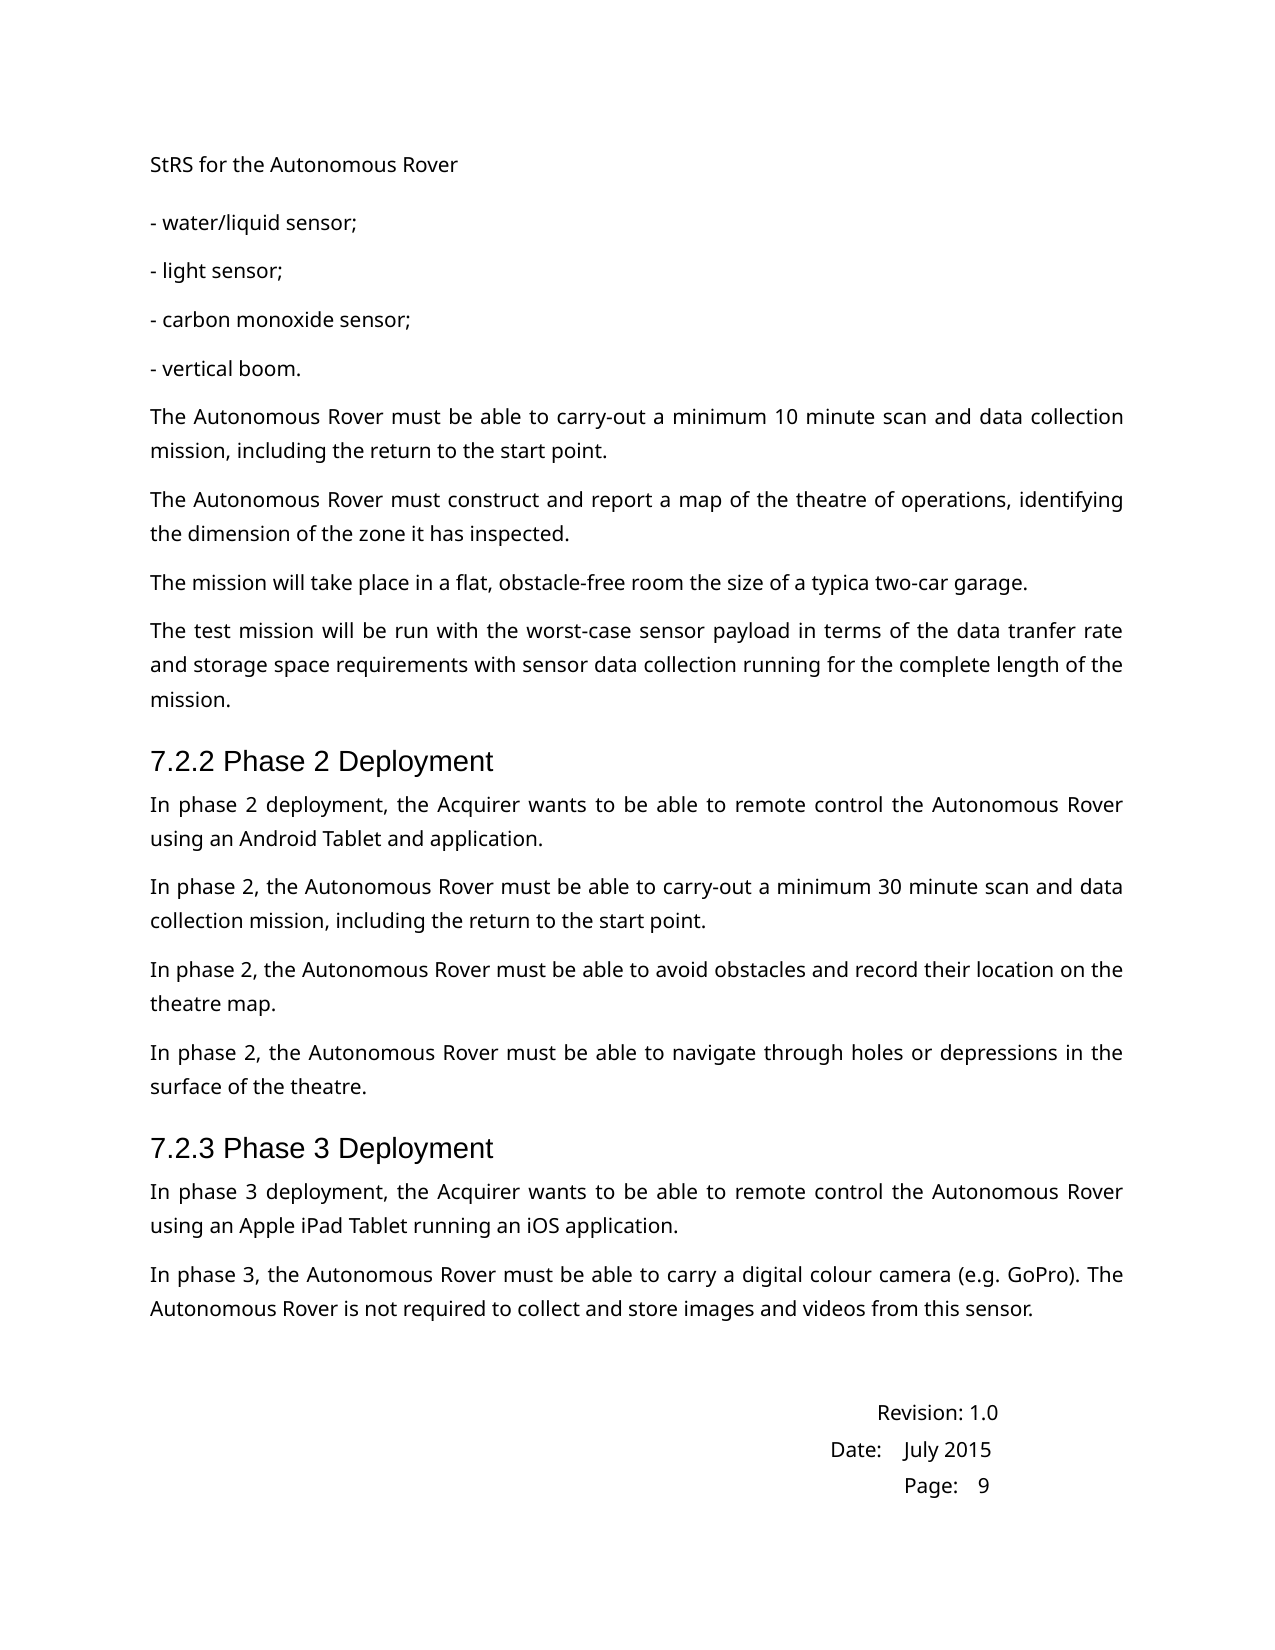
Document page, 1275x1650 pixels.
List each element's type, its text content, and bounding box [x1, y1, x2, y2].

text In phase 2, the Autonomous Rover must be able to avoid obstacles and record their location on the theatre map. [150, 955, 1125, 1018]
subtitle 7.2.2 Phase 2 Deployment [150, 744, 1125, 777]
text The test mission will be run with the worst-case sensor payload in terms of the data tranfer rate and storage space requirements with sensor data collection running for the complete length of the mission. [150, 617, 1125, 713]
text The Autonomous Rover must construct and report a map of the theatre of operations, identifying the dimension of the zone it has inspected. [150, 485, 1125, 548]
text - water/liquid sensor; [150, 208, 1125, 236]
text - vertical boom. [150, 354, 1125, 382]
text In phase 2 deployment, the Acquirer wants to be able to remote control the Autonomous Rover using an Android Tablet and application. [150, 790, 1125, 852]
subtitle 7.2.3 Phase 3 Deployment [150, 1131, 1125, 1164]
text The mission will take place in a flat, obstacle-free room the size of a typica two-car garage. [150, 568, 1125, 596]
text In phase 3 deployment, the Acquirer wants to be able to remote control the Autonomous Rover using an Apple iPad Tablet running an iOS application. [150, 1177, 1125, 1239]
text - carbon monoxide sensor; [150, 305, 1125, 334]
text - light sensor; [150, 257, 1125, 285]
text In phase 2, the Autonomous Rover must be able to navigate through holes or depressions in the surface of the theatre. [150, 1038, 1125, 1100]
text The Autonomous Rover must be able to carry-out a minimum 10 minute scan and data collection mission, including the return to the start point. [150, 402, 1125, 465]
text In phase 3, the Autonomous Rover must be able to carry a digital colour camera (e.g. GoPro). The Autonomous Rover is not required to collect and store images and videos from this sensor. [150, 1260, 1125, 1322]
text In phase 2, the Autonomous Rover must be able to carry-out a minimum 30 minute scan and data collection mission, including the return to the start point. [150, 872, 1125, 935]
